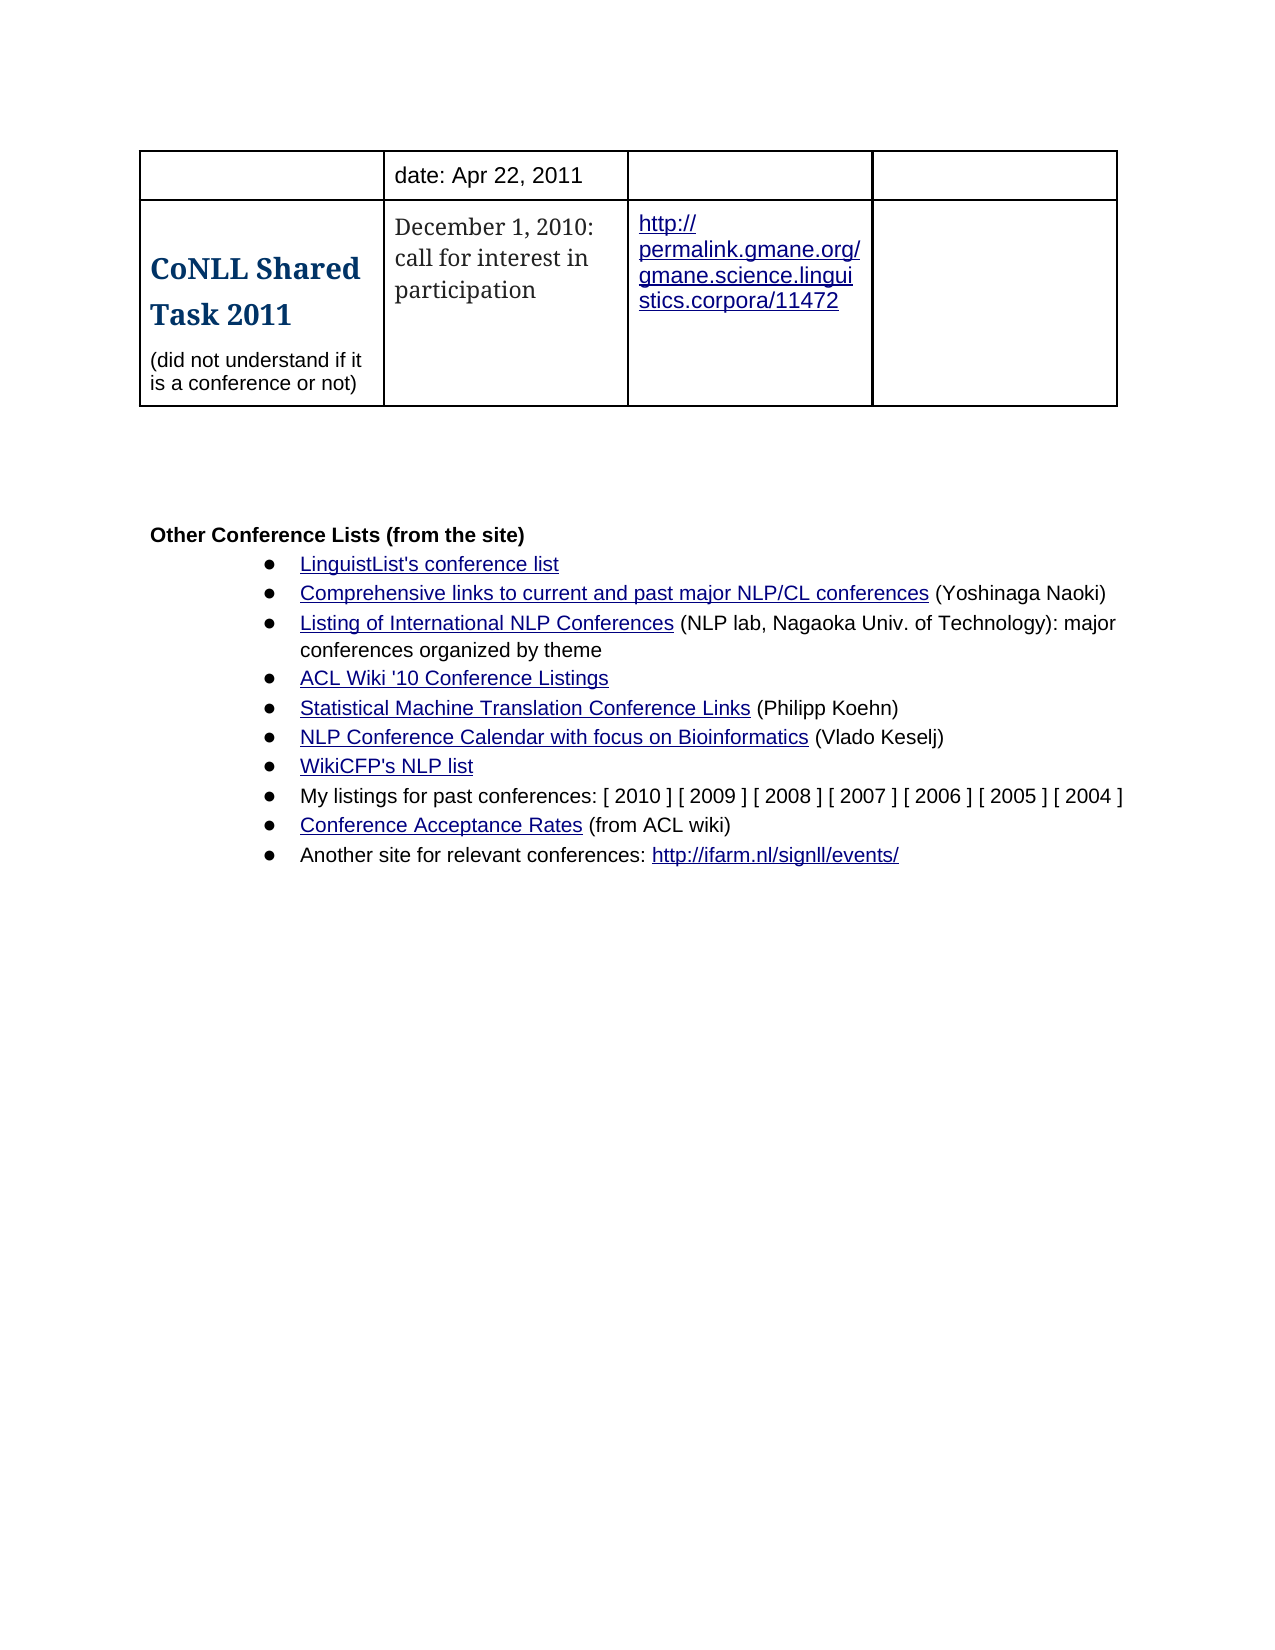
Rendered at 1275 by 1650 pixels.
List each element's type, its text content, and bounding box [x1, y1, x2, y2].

list Conference Acceptance Rates (from ACL wiki) [262, 812, 1125, 838]
list Comprehensive links to current and past major NLP/CL conferences (Yoshinaga Naoki) [262, 580, 1125, 606]
table_cell [874, 152, 1116, 198]
table_cell [629, 152, 871, 198]
list WikiCFP's NLP list [262, 753, 1125, 779]
list Statistical Machine Translation Conference Links (Philipp Koehn) [262, 694, 1125, 720]
list My listings for past conferences: [ 2010 ] [ 2009 ] [ 2008 ] [ 2007 ] [ 2006 ] [ 2005 ] [ 2004 ] [262, 783, 1125, 808]
table_cell http://permalink.gmane.org/gmane.science.linguistics.corpora/11472 [629, 201, 871, 405]
table_cell CoNLL Shared Task 2011 (did not understand if it is a conference or not) [141, 201, 383, 405]
list Listing of International NLP Conferences (NLP lab, Nagaoka Univ. of Technology): major conferences organized by theme [262, 609, 1125, 662]
list Another site for relevant conferences: http://ifarm.nl/signll/events/ [262, 841, 1125, 867]
list NLP Conference Calendar with focus on Bioinformatics (Vlado Keselj) [262, 724, 1125, 749]
table_cell [874, 201, 1116, 405]
table_cell December 1, 2010: call for interest in participation [385, 201, 627, 405]
table_cell date: Apr 22, 2011 [385, 152, 627, 198]
table_cell [141, 152, 383, 198]
text Other Conference Lists (from the site) [150, 524, 1125, 547]
list LinguistList's conference list [262, 551, 1125, 576]
list ACL Wiki '10 Conference Listings [262, 665, 1125, 691]
